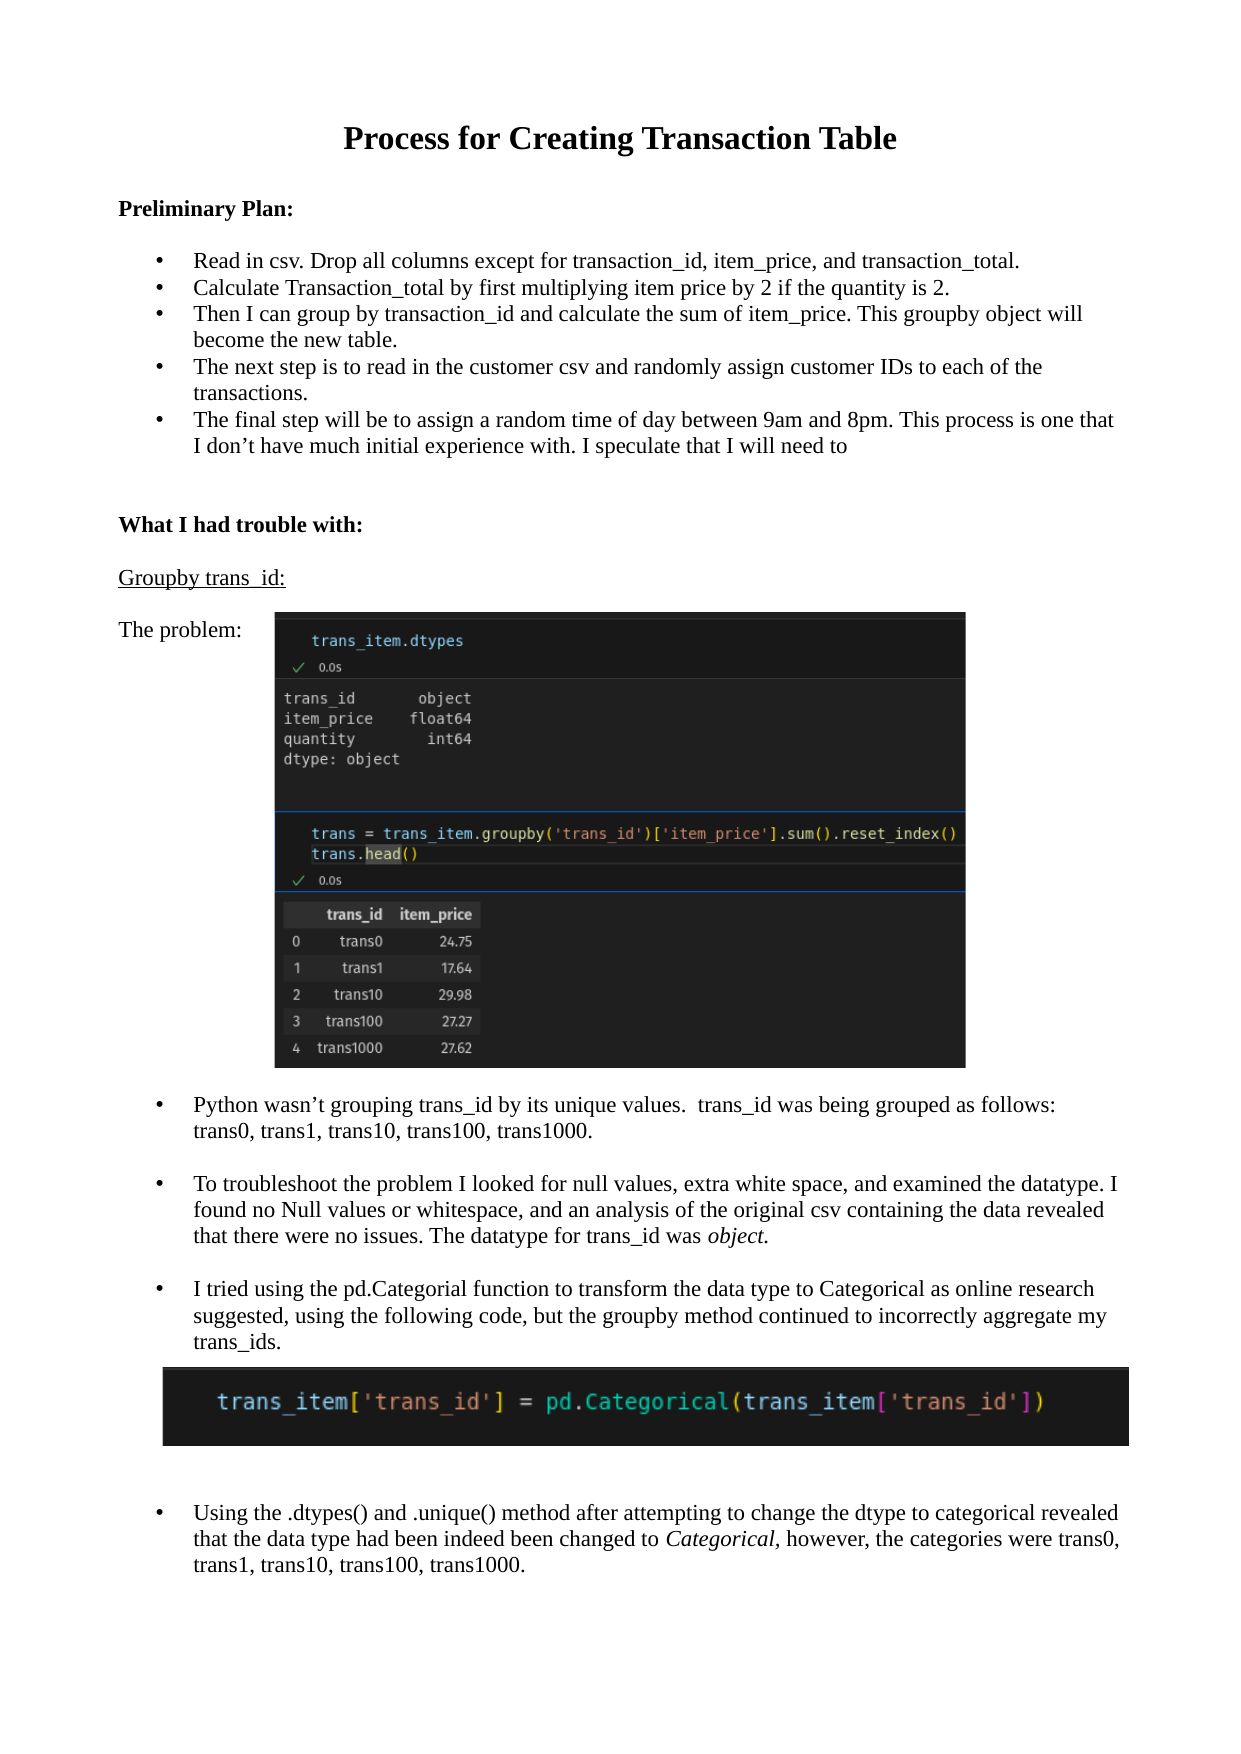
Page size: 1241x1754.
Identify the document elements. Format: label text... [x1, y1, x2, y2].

picture [274, 612, 966, 1068]
list Python wasn’t grouping trans_id by its unique values. trans_id was being grouped as follows: [156, 1091, 1122, 1117]
text Groupby trans_id: [118, 564, 1122, 590]
text What I had trouble with: [118, 511, 1122, 537]
text Preliminary Plan: [118, 195, 1122, 221]
list Then I can group by transaction_id and calculate the sum of item_price. This groupby object will become the new table. [156, 300, 1122, 353]
list To troubleshoot the problem I looked for null values, extra white space, and examined the datatype. I found no Null values or whitespace, and an analysis of the original csv containing the data revealed that there were no issues. The datatype for trans_id was object. [156, 1170, 1122, 1249]
list trans0, trans1, trans10, trans100, trans1000. [156, 1117, 1122, 1143]
list Calculate Transaction_total by first multiplying item price by 2 if the quantity is 2. [156, 274, 1122, 300]
text [966, 616, 1122, 643]
list Using the .dtypes() and .unique() method after attempting to change the dtype to categorical revealed that the data type had been indeed been changed to Categorical, however, the categories were trans0, trans1, trans10, trans100, trans1000. [156, 1498, 1122, 1578]
list I tried using the pd.Categorial function to transform the data type to Categorical as online research suggested, using the following code, but the groupby method continued to incorrectly aggregate my trans_ids. [156, 1275, 1122, 1354]
text The problem: [118, 616, 274, 643]
picture [162, 1367, 1129, 1446]
list The final step will be to assign a random time of day between 9am and 8pm. This process is one that I don’t have much initial experience with. I speculate that I will need to [156, 406, 1122, 458]
list The next step is to read in the customer csv and randomly assign customer IDs to each of the transactions. [156, 353, 1122, 406]
list Read in csv. Drop all columns except for transaction_id, item_price, and transaction_total. [156, 247, 1122, 274]
text Process for Creating Transaction Table [118, 118, 1122, 156]
